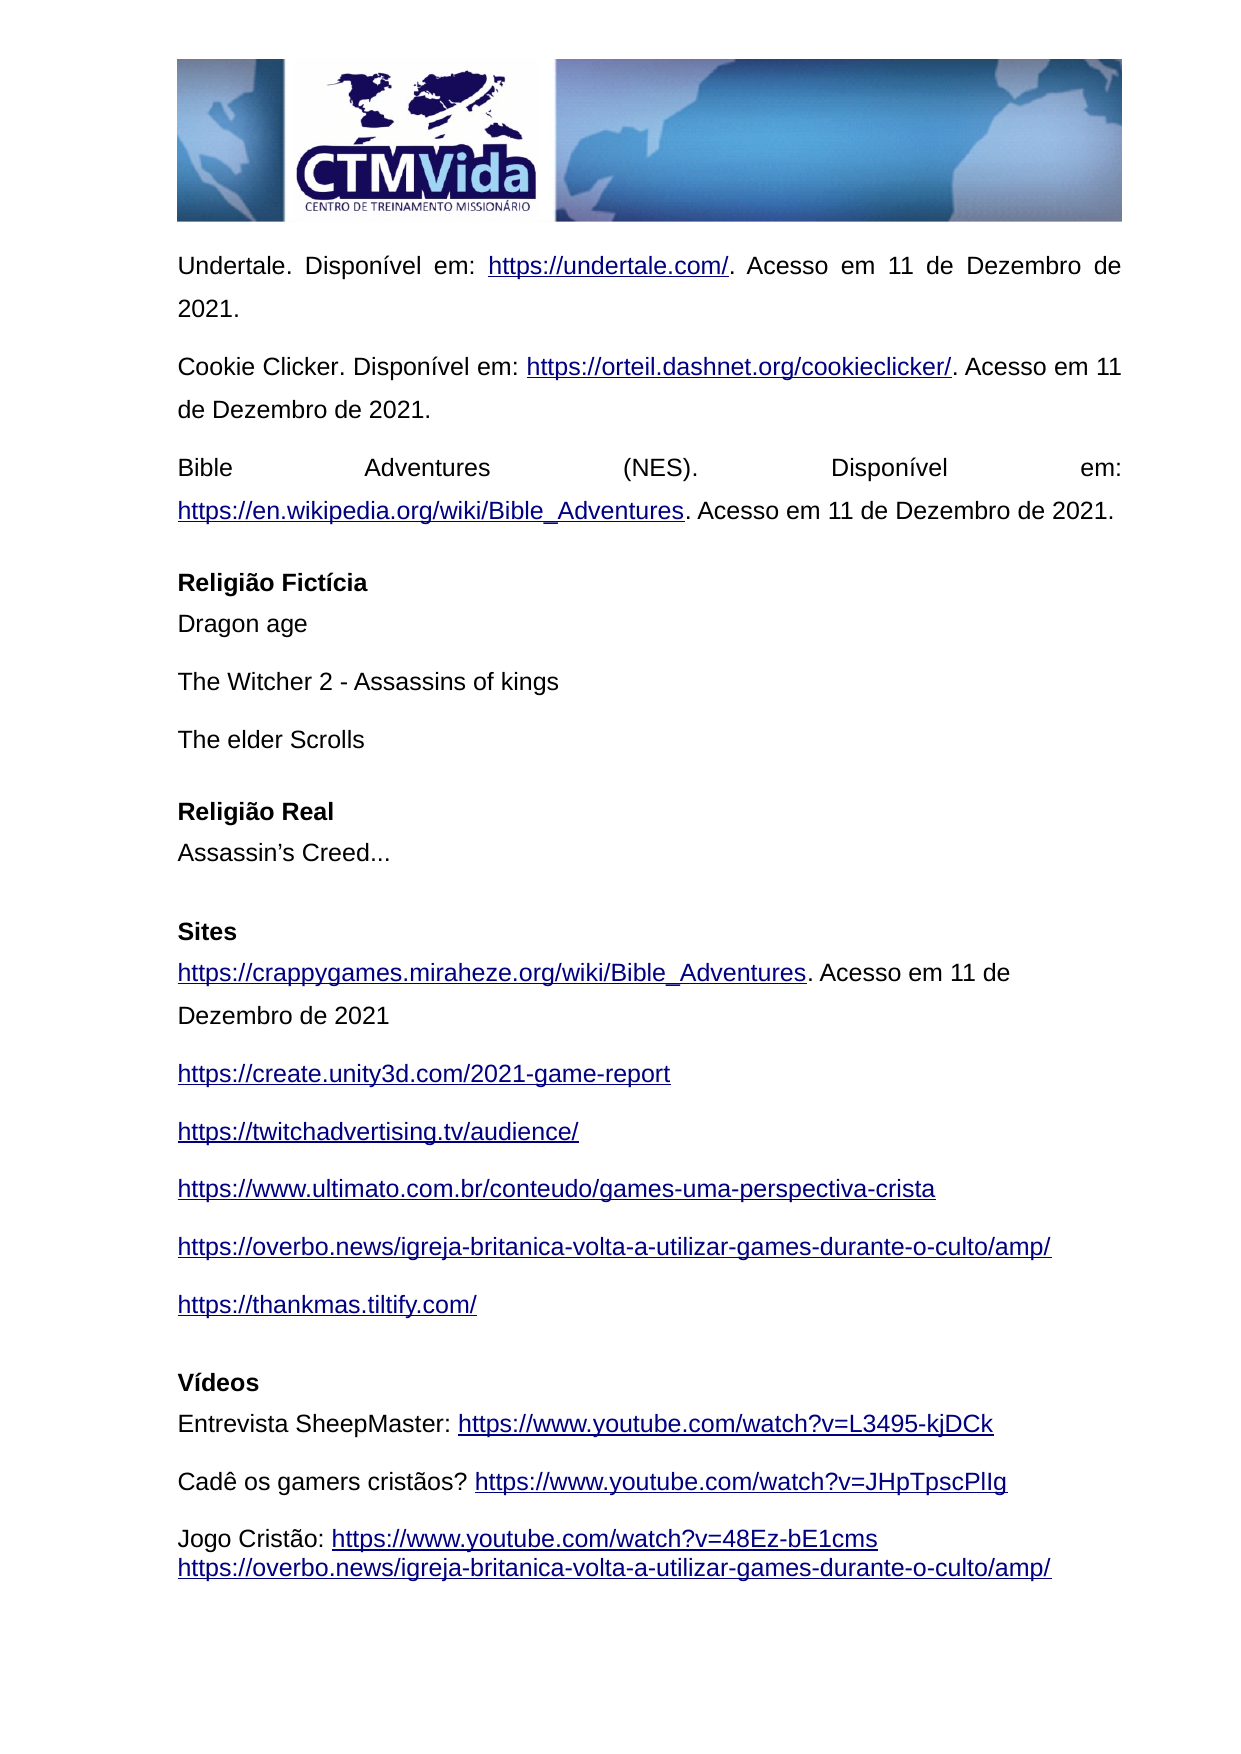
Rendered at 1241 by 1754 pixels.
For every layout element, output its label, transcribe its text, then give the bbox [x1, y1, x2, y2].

text Jogo Cristão: https://www.youtube.com/watch?v=48Ez-bE1cms [177, 1524, 1122, 1553]
text Entrevista SheepMaster: https://www.youtube.com/watch?v=L3495-kjDCk [177, 1409, 1122, 1438]
text https://overbo.news/igreja-britanica-volta-a-utilizar-games-durante-o-culto/amp/ [177, 1232, 1122, 1261]
subtitle religião fictícia [177, 568, 1122, 597]
text Dragon age [177, 609, 1122, 638]
text https://www.ultimato.com.br/conteudo/games-uma-perspectiva-crista [177, 1174, 1122, 1203]
picture [177, 59, 1122, 222]
text Cookie Clicker. Disponível em: https://orteil.dashnet.org/cookieclicker/. Acesso em 11 de Dezembro de 2021. [177, 352, 1122, 424]
subtitle Vídeos [177, 1368, 1122, 1397]
text https://thankmas.tiltify.com/ [177, 1290, 1122, 1318]
text https://twitchadvertising.tv/audience/ [177, 1117, 1122, 1145]
text https://crappygames.miraheze.org/wiki/Bible_Adventures. Acesso em 11 de Dezembro de 2021 [177, 958, 1122, 1030]
text https://create.unity3d.com/2021-game-report [177, 1059, 1122, 1088]
subtitle Religião real [177, 797, 1122, 826]
text The Witcher 2 - Assassins of kings [177, 667, 1122, 696]
text Undertale. Disponível em: https://undertale.com/. Acesso em 11 de Dezembro de 2021. [177, 251, 1122, 323]
subtitle sites [177, 917, 1122, 946]
text https://overbo.news/igreja-britanica-volta-a-utilizar-games-durante-o-culto/amp/ [177, 1553, 1122, 1582]
text Assassin’s Creed... [177, 838, 1122, 867]
text Bible Adventures (NES). Disponível em: https://en.wikipedia.org/wiki/Bible_Adventures. Acesso em 11 de Dezembro de 2021. [177, 453, 1122, 524]
text Cadê os gamers cristãos? https://www.youtube.com/watch?v=JHpTpscPlIg [177, 1467, 1122, 1496]
text The elder Scrolls [177, 725, 1122, 753]
